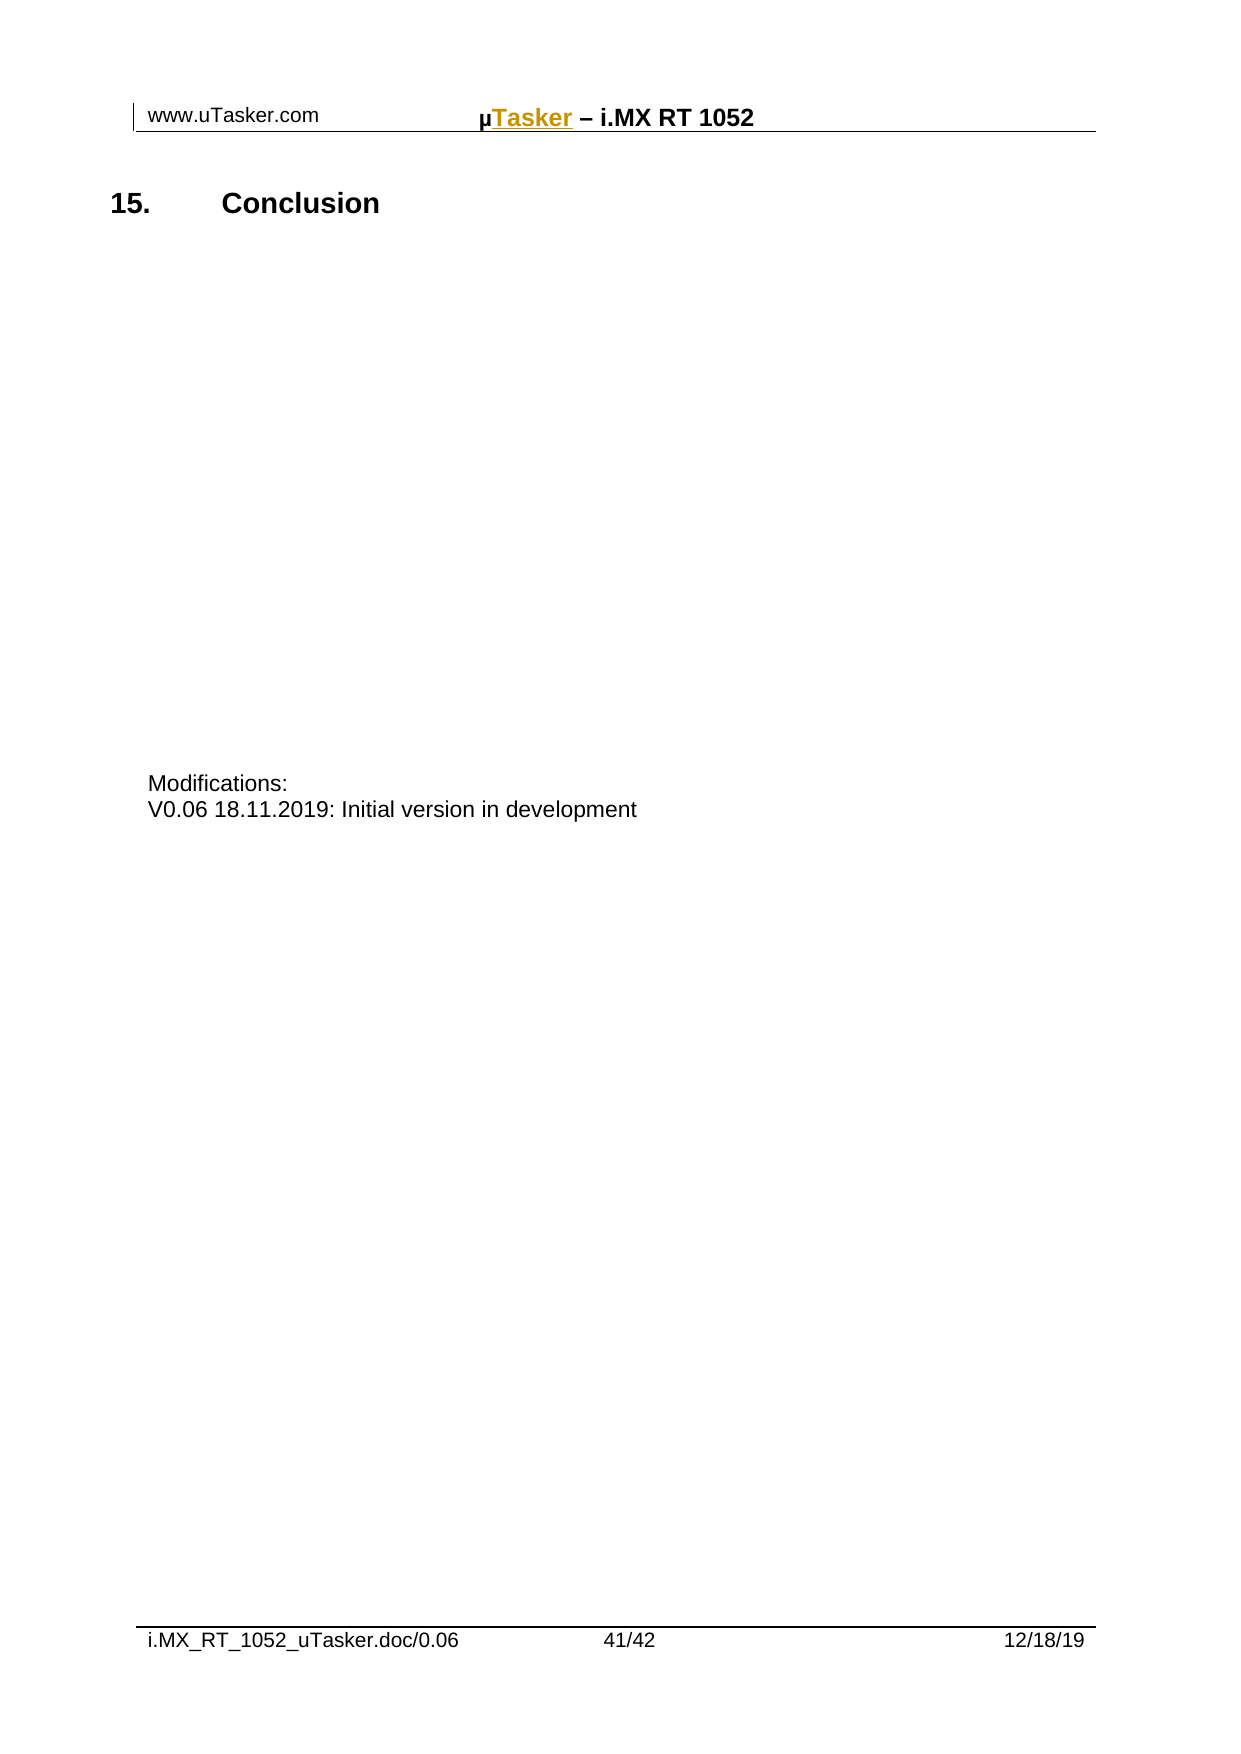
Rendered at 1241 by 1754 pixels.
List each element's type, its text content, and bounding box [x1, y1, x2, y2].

subtitle Conclusion [110, 186, 1093, 219]
text Modifications: V0.06 18.11.2019: Initial version in development [148, 770, 1093, 849]
